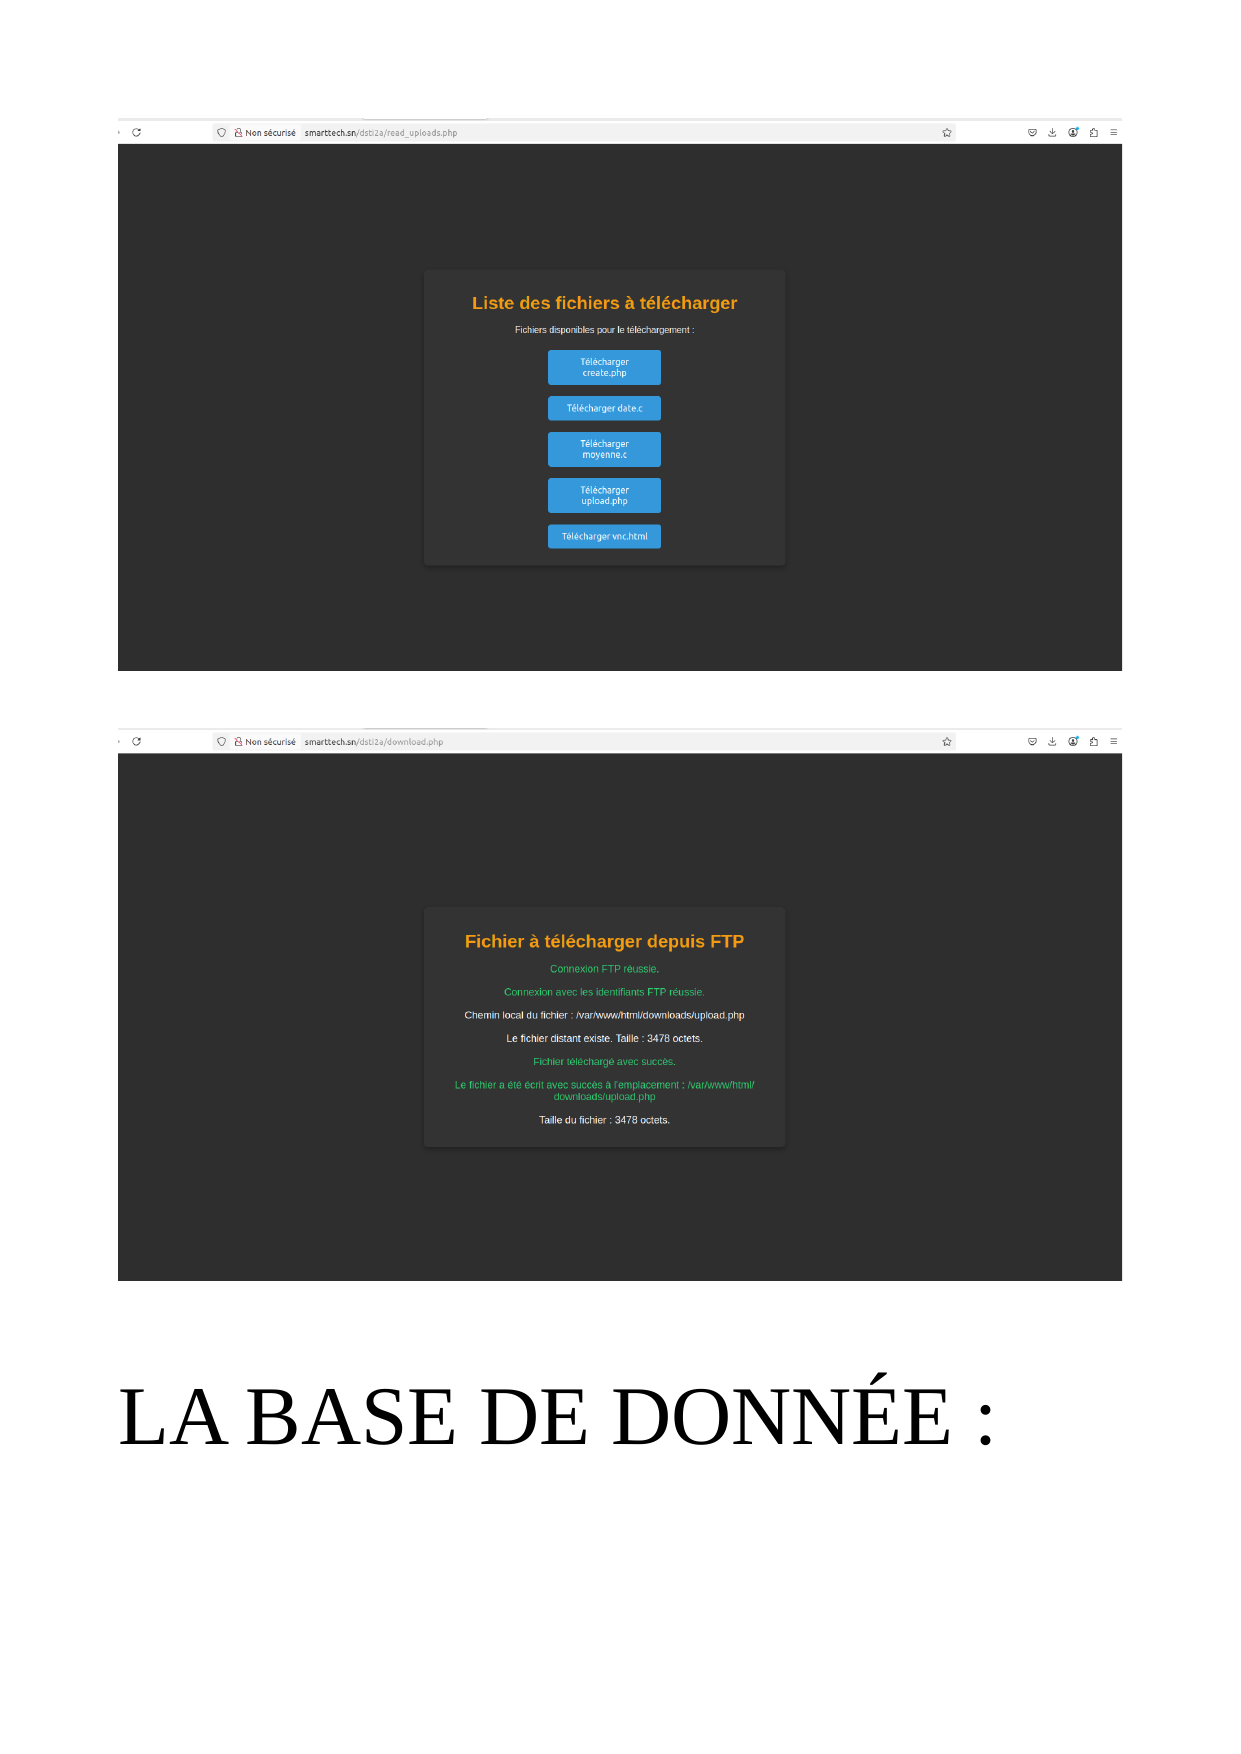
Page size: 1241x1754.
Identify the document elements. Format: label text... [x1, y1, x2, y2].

picture [118, 728, 1123, 1281]
text LA BASE DE DONNÉE : [118, 1367, 1122, 1462]
picture [118, 118, 1123, 671]
